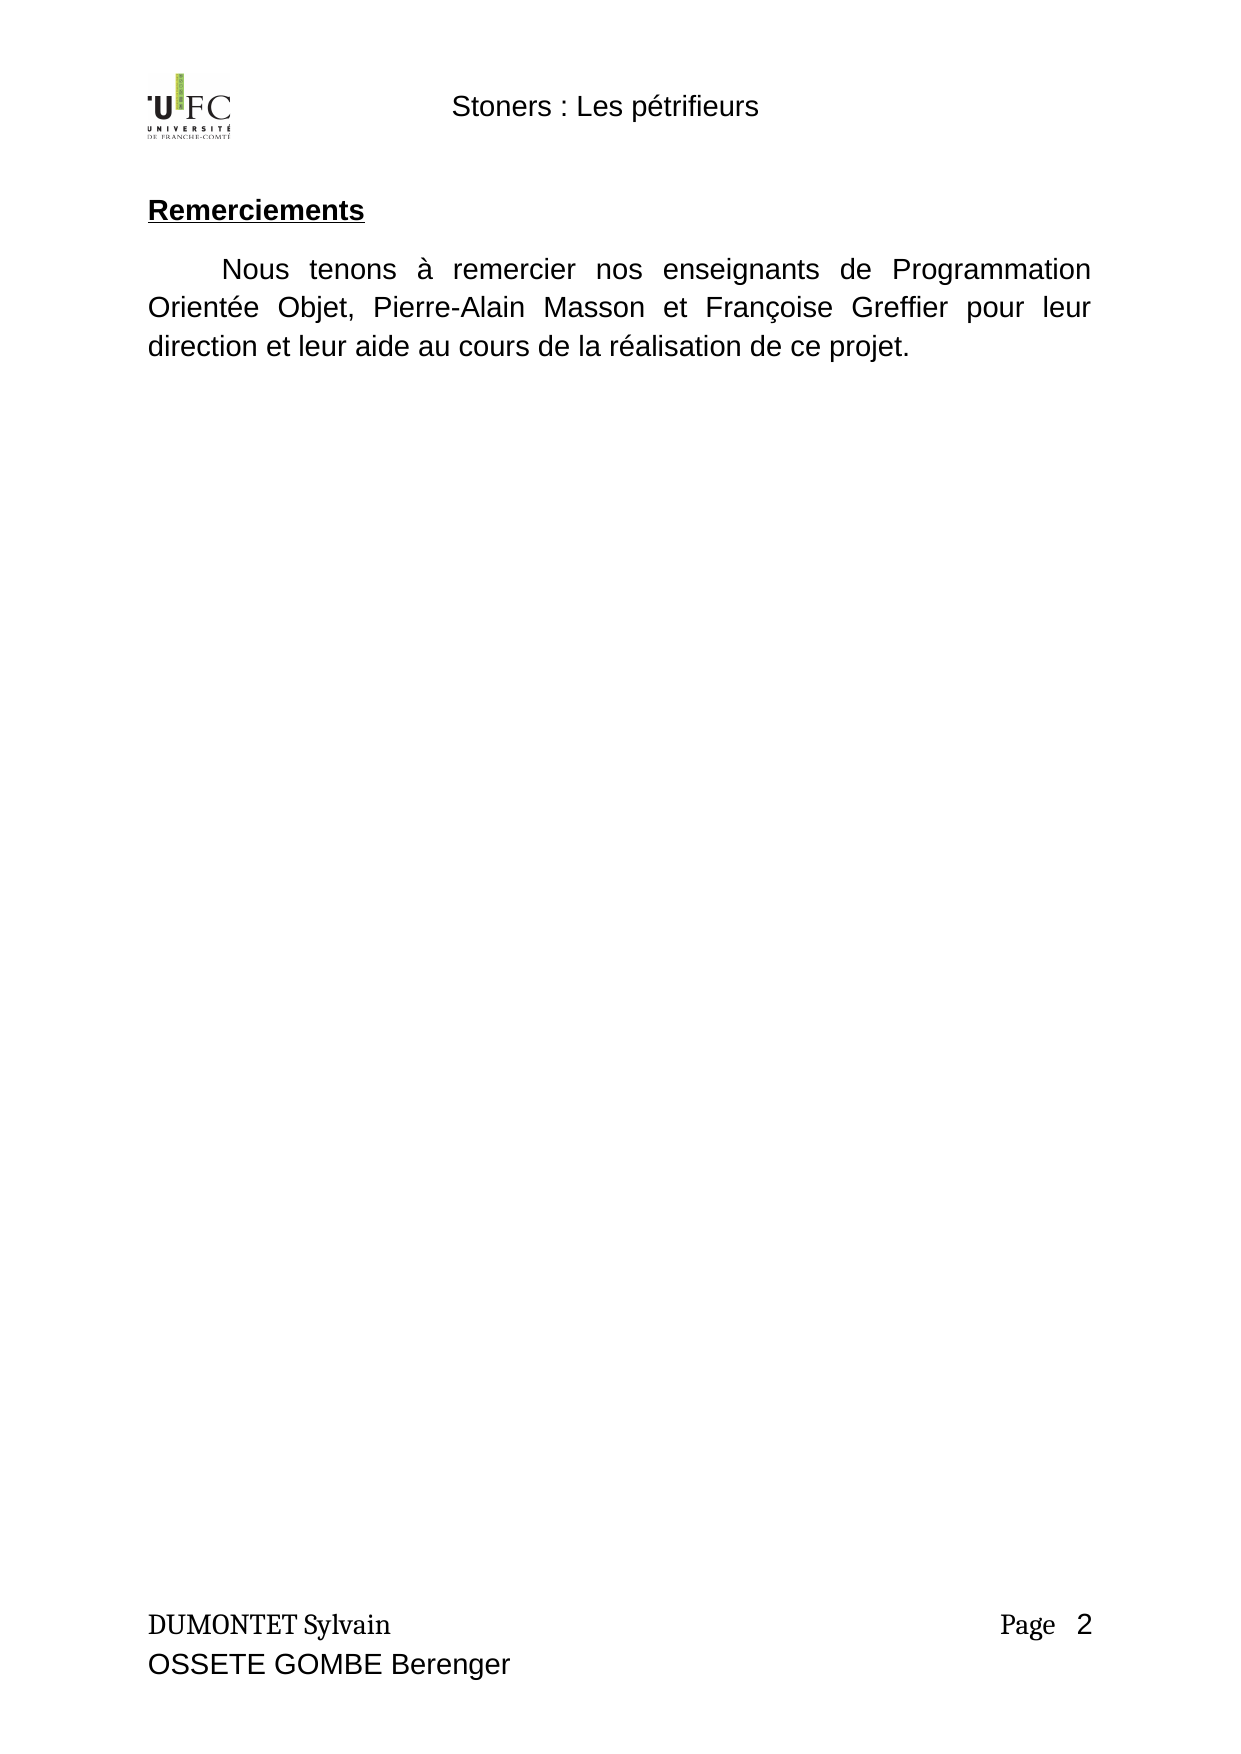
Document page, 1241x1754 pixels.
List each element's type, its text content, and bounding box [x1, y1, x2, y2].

text Nous tenons à remercier nos enseignants de Programmation Orientée Objet, Pierre-Alain Masson et Françoise Greffier pour leur direction et leur aide au cours de la réalisation de ce projet. [148, 252, 1093, 363]
picture [147, 73, 231, 139]
text Remerciements [148, 193, 1093, 226]
